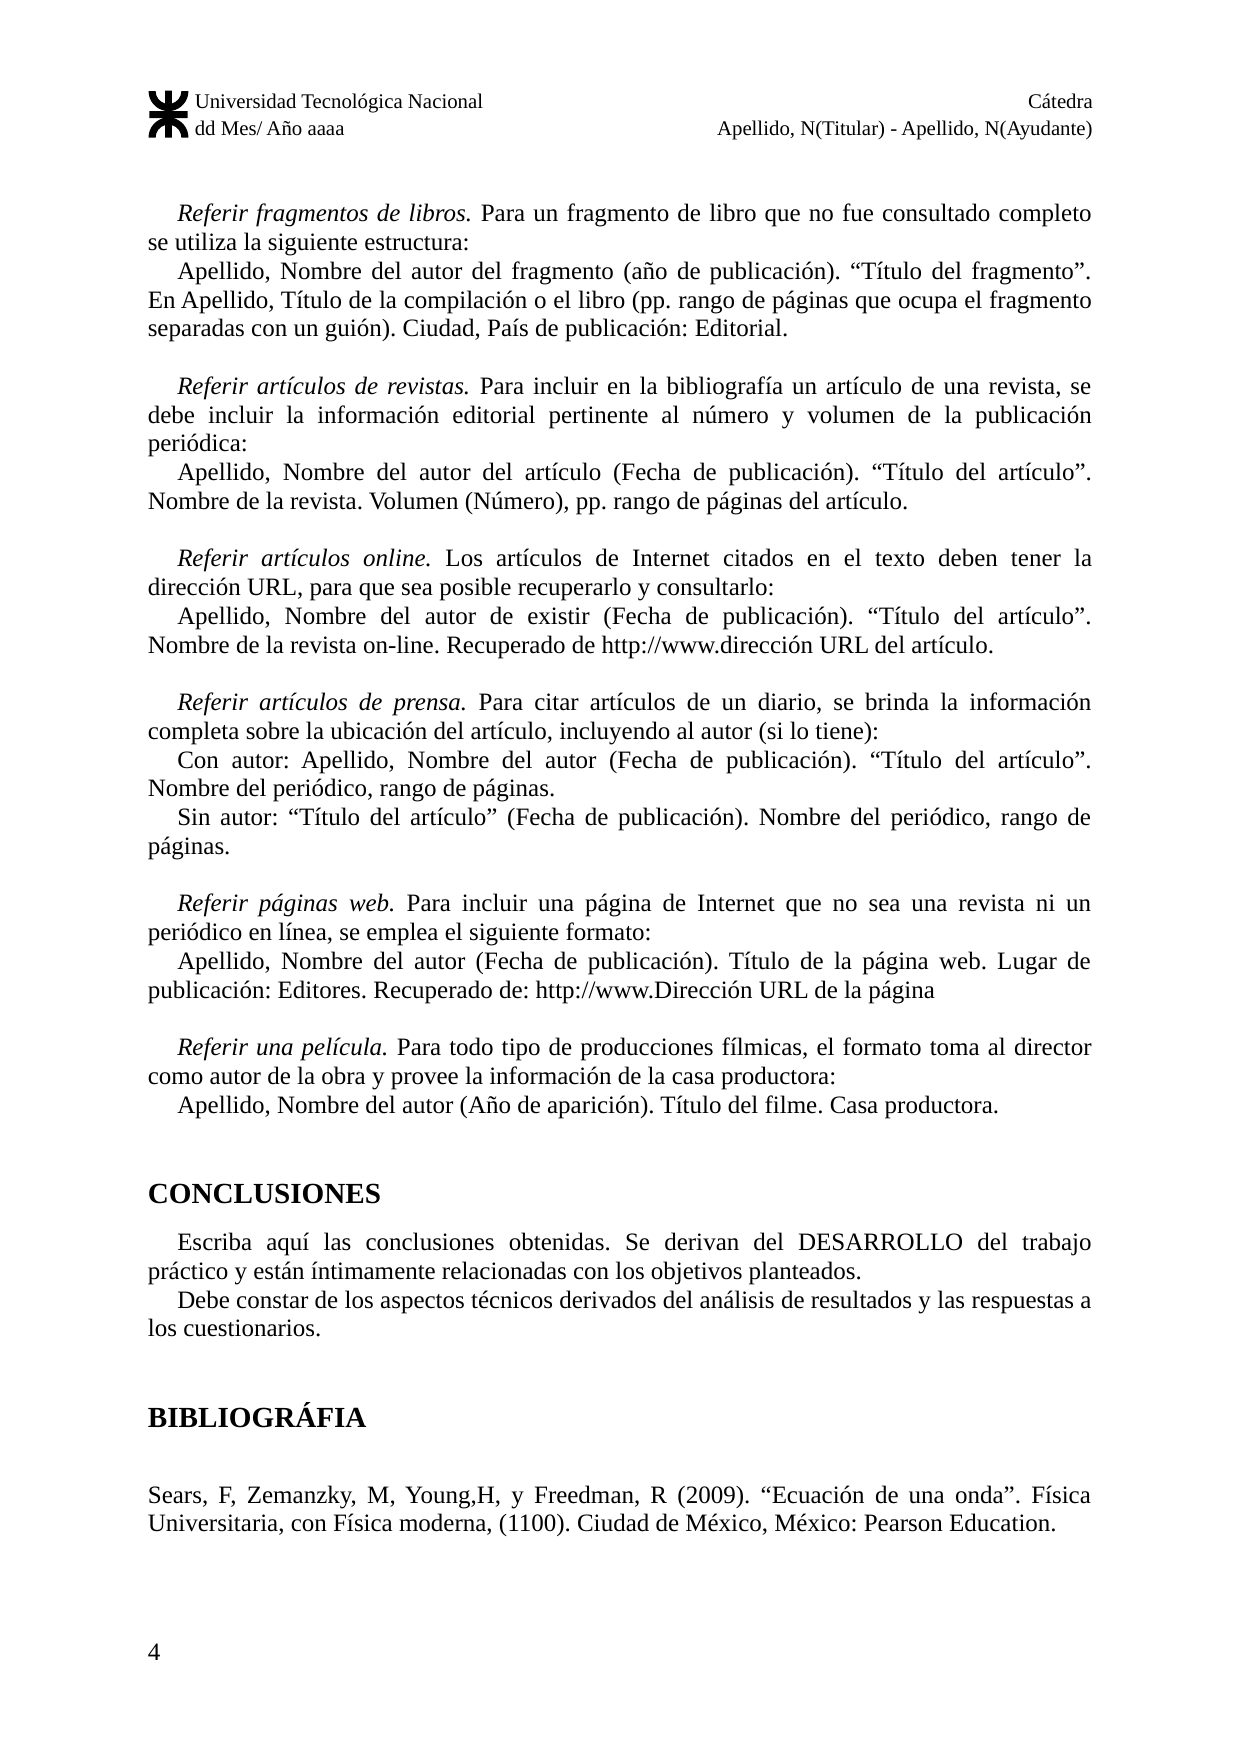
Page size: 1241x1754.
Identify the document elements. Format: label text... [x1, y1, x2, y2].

text Con autor: Apellido, Nombre del autor (Fecha de publicación). “Título del artículo”. Nombre del periódico, rango de páginas. [148, 745, 1093, 802]
subtitle BIBLIOGRÁFIA [148, 1400, 1093, 1433]
text Sin autor: “Título del artículo” (Fecha de publicación). Nombre del periódico, rango de páginas. [148, 802, 1093, 860]
text Sears, F, Zemanzky, M, Young,H, y Freedman, R (2009). “Ecuación de una onda”. Física Universitaria, con Física moderna, (1100). Ciudad de México, México: Pearson Education. [148, 1480, 1093, 1537]
text Apellido, Nombre del autor (Fecha de publicación). Título de la página web. Lugar de publicación: Editores. Recuperado de: http://www.Dirección URL de la página [148, 946, 1093, 1003]
text Apellido, Nombre del autor del fragmento (año de publicación). “Título del fragmento”. En Apellido, Título de la compilación o el libro (pp. rango de páginas que ocupa el fragmento separadas con un guión). Ciudad, País de publicación: Editorial. [148, 256, 1093, 342]
text Referir artículos de prensa. Para citar artículos de un diario, se brinda la información completa sobre la ubicación del artículo, incluyendo al autor (si lo tiene): [148, 687, 1093, 745]
text Apellido, Nombre del autor de existir (Fecha de publicación). “Título del artículo”. Nombre de la revista on-line. Recuperado de http://www.dirección URL del artículo. [148, 601, 1093, 658]
text Referir artículos de revistas. Para incluir en la bibliografía un artículo de una revista, se debe incluir la información editorial pertinente al número y volumen de la publicación periódica: [148, 371, 1093, 457]
subtitle CONCLUSIONES [148, 1176, 1093, 1209]
text Referir fragmentos de libros. Para un fragmento de libro que no fue consultado completo se utiliza la siguiente estructura: [148, 198, 1093, 256]
text Referir artículos online. Los artículos de Internet citados en el texto deben tener la dirección URL, para que sea posible recuperarlo y consultarlo: [148, 543, 1093, 601]
text Apellido, Nombre del autor del artículo (Fecha de publicación). “Título del artículo”. Nombre de la revista. Volumen (Número), pp. rango de páginas del artículo. [148, 457, 1093, 515]
text Apellido, Nombre del autor (Año de aparición). Título del filme. Casa productora. [148, 1090, 1093, 1118]
text Escriba aquí las conclusiones obtenidas. Se derivan del DESARROLLO del trabajo práctico y están íntimamente relacionadas con los objetivos planteados. [148, 1227, 1093, 1285]
text Referir una película. Para todo tipo de producciones fílmicas, el formato toma al director como autor de la obra y provee la información de la casa productora: [148, 1032, 1093, 1090]
text Debe constar de los aspectos técnicos derivados del análisis de resultados y las respuestas a los cuestionarios. [148, 1285, 1093, 1342]
text Referir páginas web. Para incluir una página de Internet que no sea una revista ni un periódico en línea, se emplea el siguiente formato: [148, 888, 1093, 946]
